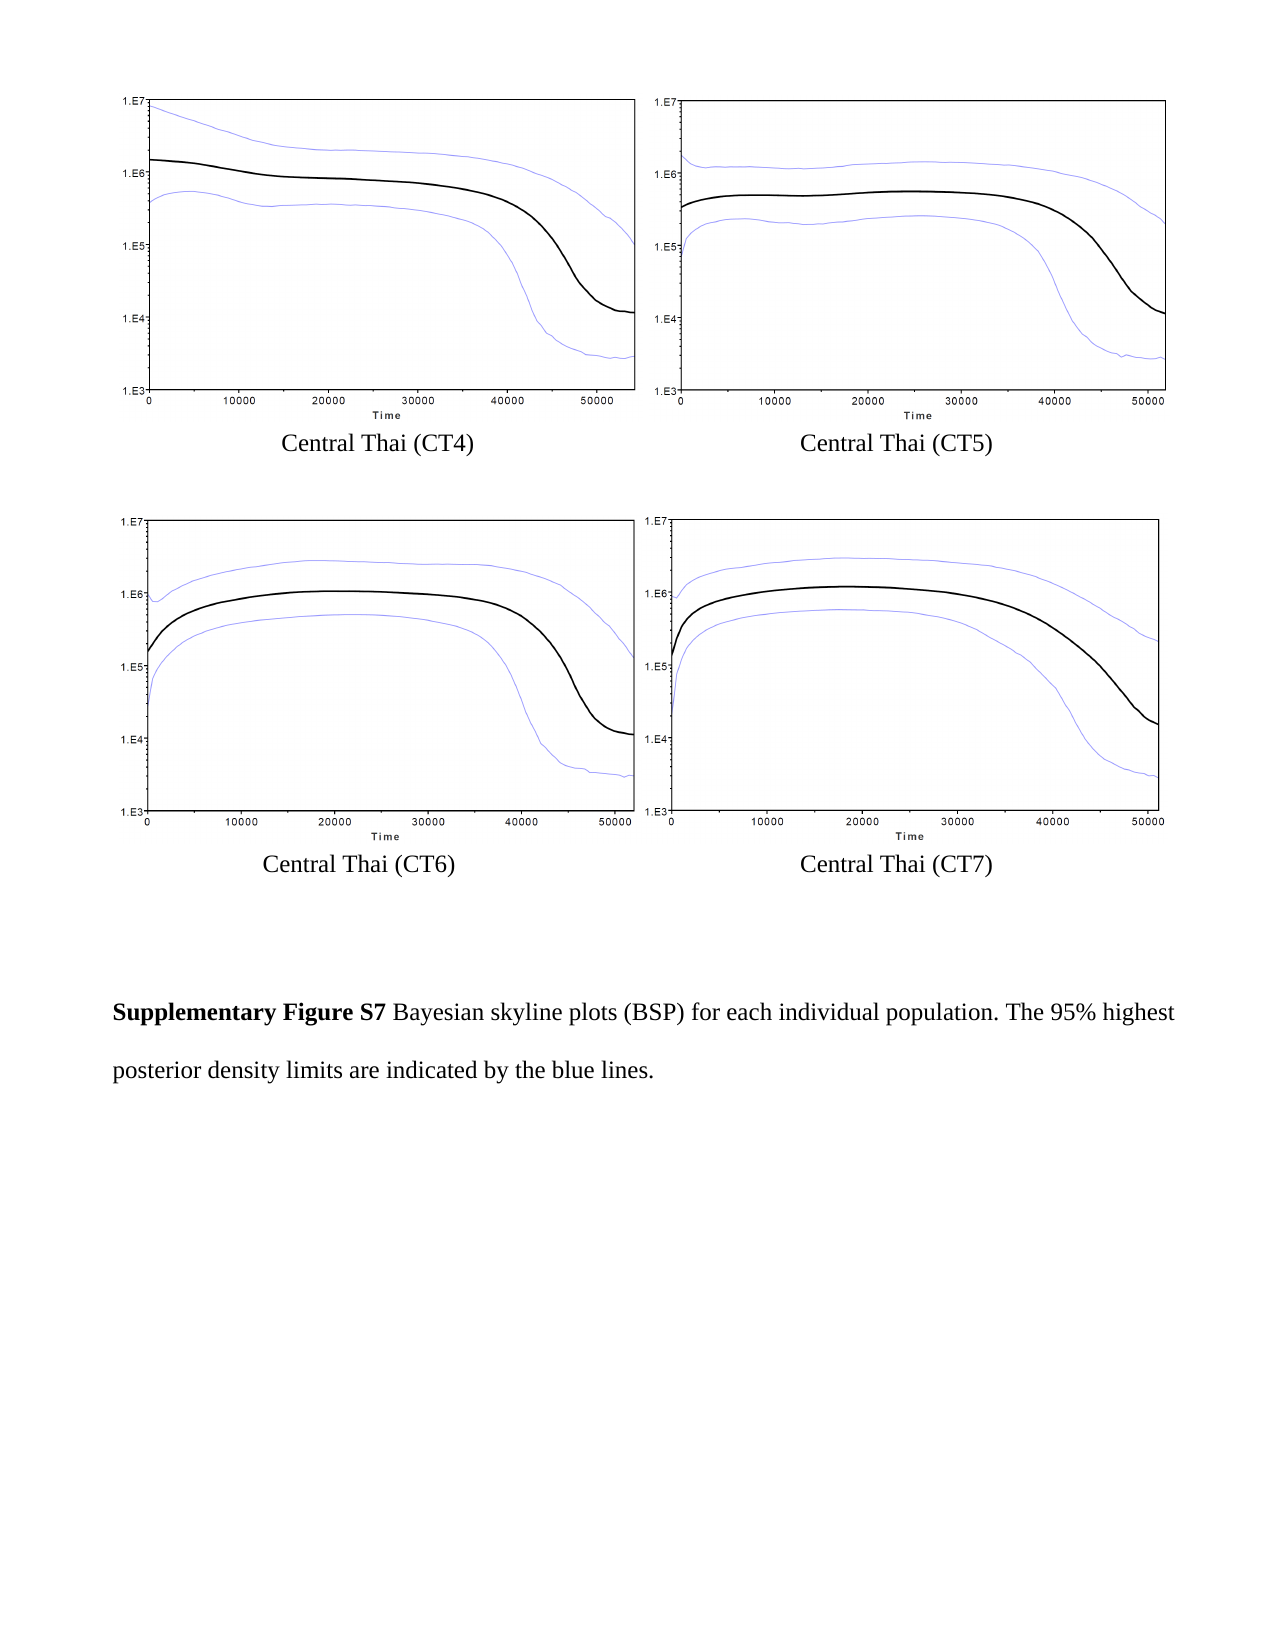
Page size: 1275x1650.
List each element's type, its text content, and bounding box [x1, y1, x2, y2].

text Central Thai (CT6) Central Thai (CT7) [187, 849, 1181, 878]
text Supplementary Figure S7 Bayesian skyline plots (BSP) for each individual population. The 95% highest posterior density limits are indicated by the blue lines. [112, 997, 1181, 1084]
text Central Thai (CT4) Central Thai (CT5) [187, 428, 1181, 456]
picture [641, 513, 1169, 844]
